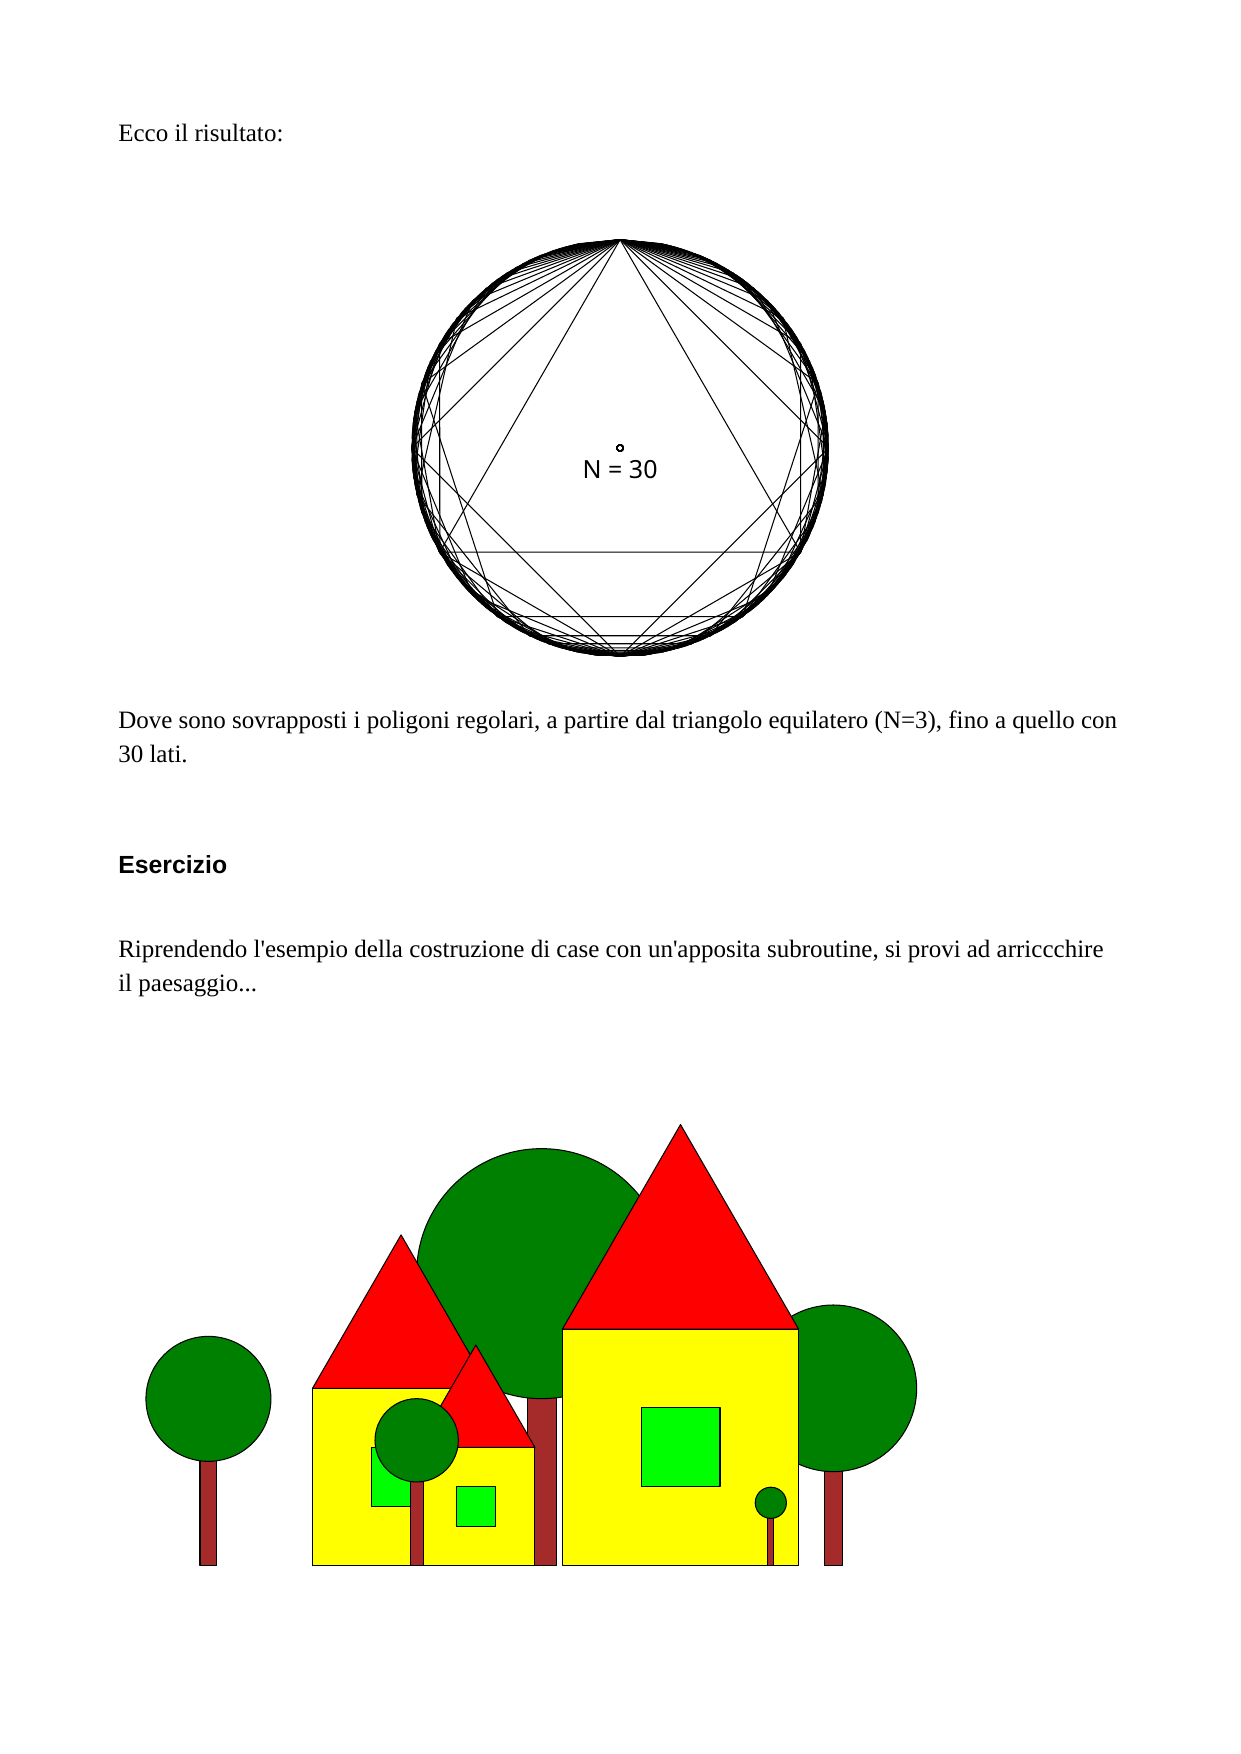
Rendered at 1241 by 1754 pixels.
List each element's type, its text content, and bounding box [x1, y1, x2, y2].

text Dove sono sovrapposti i poligoni regolari, a partire dal triangolo equilatero (N=3), fino a quello con 30 lati. [118, 705, 1122, 768]
subtitle Esercizio [118, 850, 1122, 879]
text Riprendendo l'esempio della costruzione di case con un'apposita subroutine, si provi ad arriccchire il paesaggio... [118, 934, 1122, 997]
text Ecco il risultato: [118, 118, 1122, 147]
